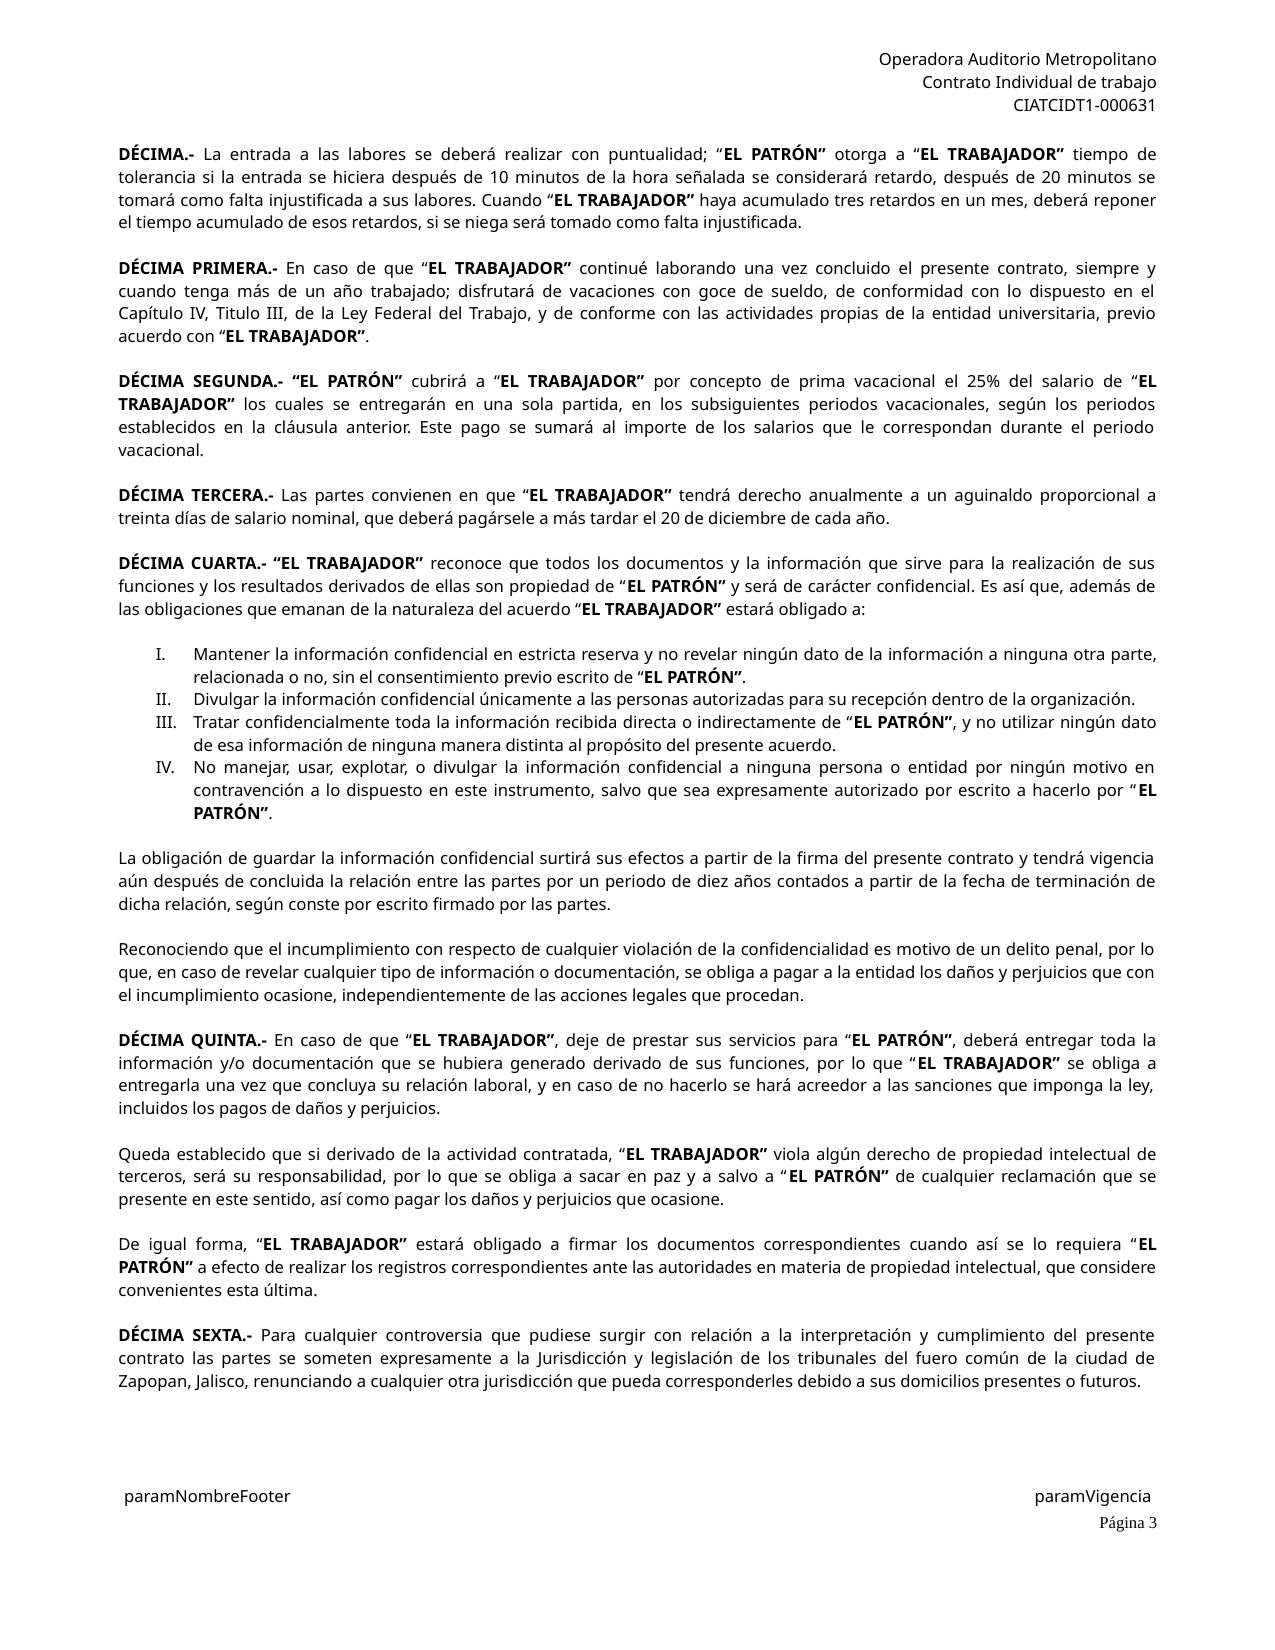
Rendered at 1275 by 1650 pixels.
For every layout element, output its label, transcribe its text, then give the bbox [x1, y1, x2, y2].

text Queda establecido que si derivado de la actividad contratada, “EL TRABAJADOR” viola algún derecho de propiedad intelectual de terceros, será su responsabilidad, por lo que se obliga a sacar en paz y a salvo a “EL PATRÓN” de cualquier reclamación que se presente en este sentido, así como pagar los daños y perjuicios que ocasione. [118, 1142, 1157, 1210]
text DÉCIMA PRIMERA.- En caso de que “EL TRABAJADOR” continué laborando una vez concluido el presente contrato, siempre y cuando tenga más de un año trabajado; disfrutará de vacaciones con goce de sueldo, de conformidad con lo dispuesto en el Capítulo IV, Titulo III, de la Ley Federal del Trabajo, y de conforme con las actividades propias de la entidad universitaria, previo acuerdo con “EL TRABAJADOR”. [118, 256, 1157, 347]
text De igual forma, “EL TRABAJADOR” estará obligado a firmar los documentos correspondientes cuando así se lo requiera “EL PATRÓN” a efecto de realizar los registros correspondientes ante las autoridades en materia de propiedad intelectual, que considere convenientes esta última. [118, 1233, 1157, 1301]
text DÉCIMA QUINTA.- En caso de que “EL TRABAJADOR”, deje de prestar sus servicios para “EL PATRÓN”, deberá entregar toda la información y/o documentación que se hubiera generado derivado de sus funciones, por lo que “EL TRABAJADOR” se obliga a entregarla una vez que concluya su relación laboral, y en caso de no hacerlo se hará acreedor a las sanciones que imponga la ley, incluidos los pagos de daños y perjuicios. [118, 1028, 1157, 1119]
list No manejar, usar, explotar, o divulgar la información confidencial a ninguna persona o entidad por ningún motivo en contravención a lo dispuesto en este instrumento, salvo que sea expresamente autorizado por escrito a hacerlo por “EL PATRÓN”. [156, 756, 1157, 824]
text DÉCIMA SEXTA.- Para cualquier controversia que pudiese surgir con relación a la interpretación y cumplimiento del presente contrato las partes se someten expresamente a la Jurisdicción y legislación de los tribunales del fuero común de la ciudad de Zapopan, Jalisco, renunciando a cualquier otra jurisdicción que pueda corresponderles debido a sus domicilios presentes o futuros. [118, 1324, 1157, 1392]
list Tratar confidencialmente toda la información recibida directa o indirectamente de “EL PATRÓN”, y no utilizar ningún dato de esa información de ninguna manera distinta al propósito del presente acuerdo. [156, 711, 1157, 756]
text Reconociendo que el incumplimiento con respecto de cualquier violación de la confidencialidad es motivo de un delito penal, por lo que, en caso de revelar cualquier tipo de información o documentación, se obliga a pagar a la entidad los daños y perjuicios que con el incumplimiento ocasione, independientemente de las acciones legales que procedan. [118, 938, 1157, 1006]
text La obligación de guardar la información confidencial surtirá sus efectos a partir de la firma del presente contrato y tendrá vigencia aún después de concluida la relación entre las partes por un periodo de diez años contados a partir de la fecha de terminación de dicha relación, según conste por escrito firmado por las partes. [118, 847, 1157, 915]
text DÉCIMA.- La entrada a las labores se deberá realizar con puntualidad; “EL PATRÓN” otorga a “EL TRABAJADOR” tiempo de tolerancia si la entrada se hiciera después de 10 minutos de la hora señalada se considerará retardo, después de 20 minutos se tomará como falta injustificada a sus labores. Cuando “EL TRABAJADOR” haya acumulado tres retardos en un mes, deberá reponer el tiempo acumulado de esos retardos, si se niega será tomado como falta injustificada. [118, 143, 1157, 234]
list Mantener la información confidencial en estricta reserva y no revelar ningún dato de la información a ninguna otra parte, relacionada o no, sin el consentimiento previo escrito de “EL PATRÓN”. [156, 642, 1157, 688]
text DÉCIMA SEGUNDA.- “EL PATRÓN” cubrirá a “EL TRABAJADOR” por concepto de prima vacacional el 25% del salario de “EL TRABAJADOR” los cuales se entregarán en una sola partida, en los subsiguientes periodos vacacionales, según los periodos establecidos en la cláusula anterior. Este pago se sumará al importe de los salarios que le correspondan durante el periodo vacacional. [118, 370, 1157, 461]
text DÉCIMA TERCERA.- Las partes convienen en que “EL TRABAJADOR” tendrá derecho anualmente a un aguinaldo proporcional a treinta días de salario nominal, que deberá pagársele a más tardar el 20 de diciembre de cada año. [118, 483, 1157, 529]
text DÉCIMA CUARTA.- “EL TRABAJADOR” reconoce que todos los documentos y la información que sirve para la realización de sus funciones y los resultados derivados de ellas son propiedad de “EL PATRÓN” y será de carácter confidencial. Es así que, además de las obligaciones que emanan de la naturaleza del acuerdo “EL TRABAJADOR” estará obligado a: [118, 552, 1157, 620]
list Divulgar la información confidencial únicamente a las personas autorizadas para su recepción dentro de la organización. [156, 688, 1157, 711]
